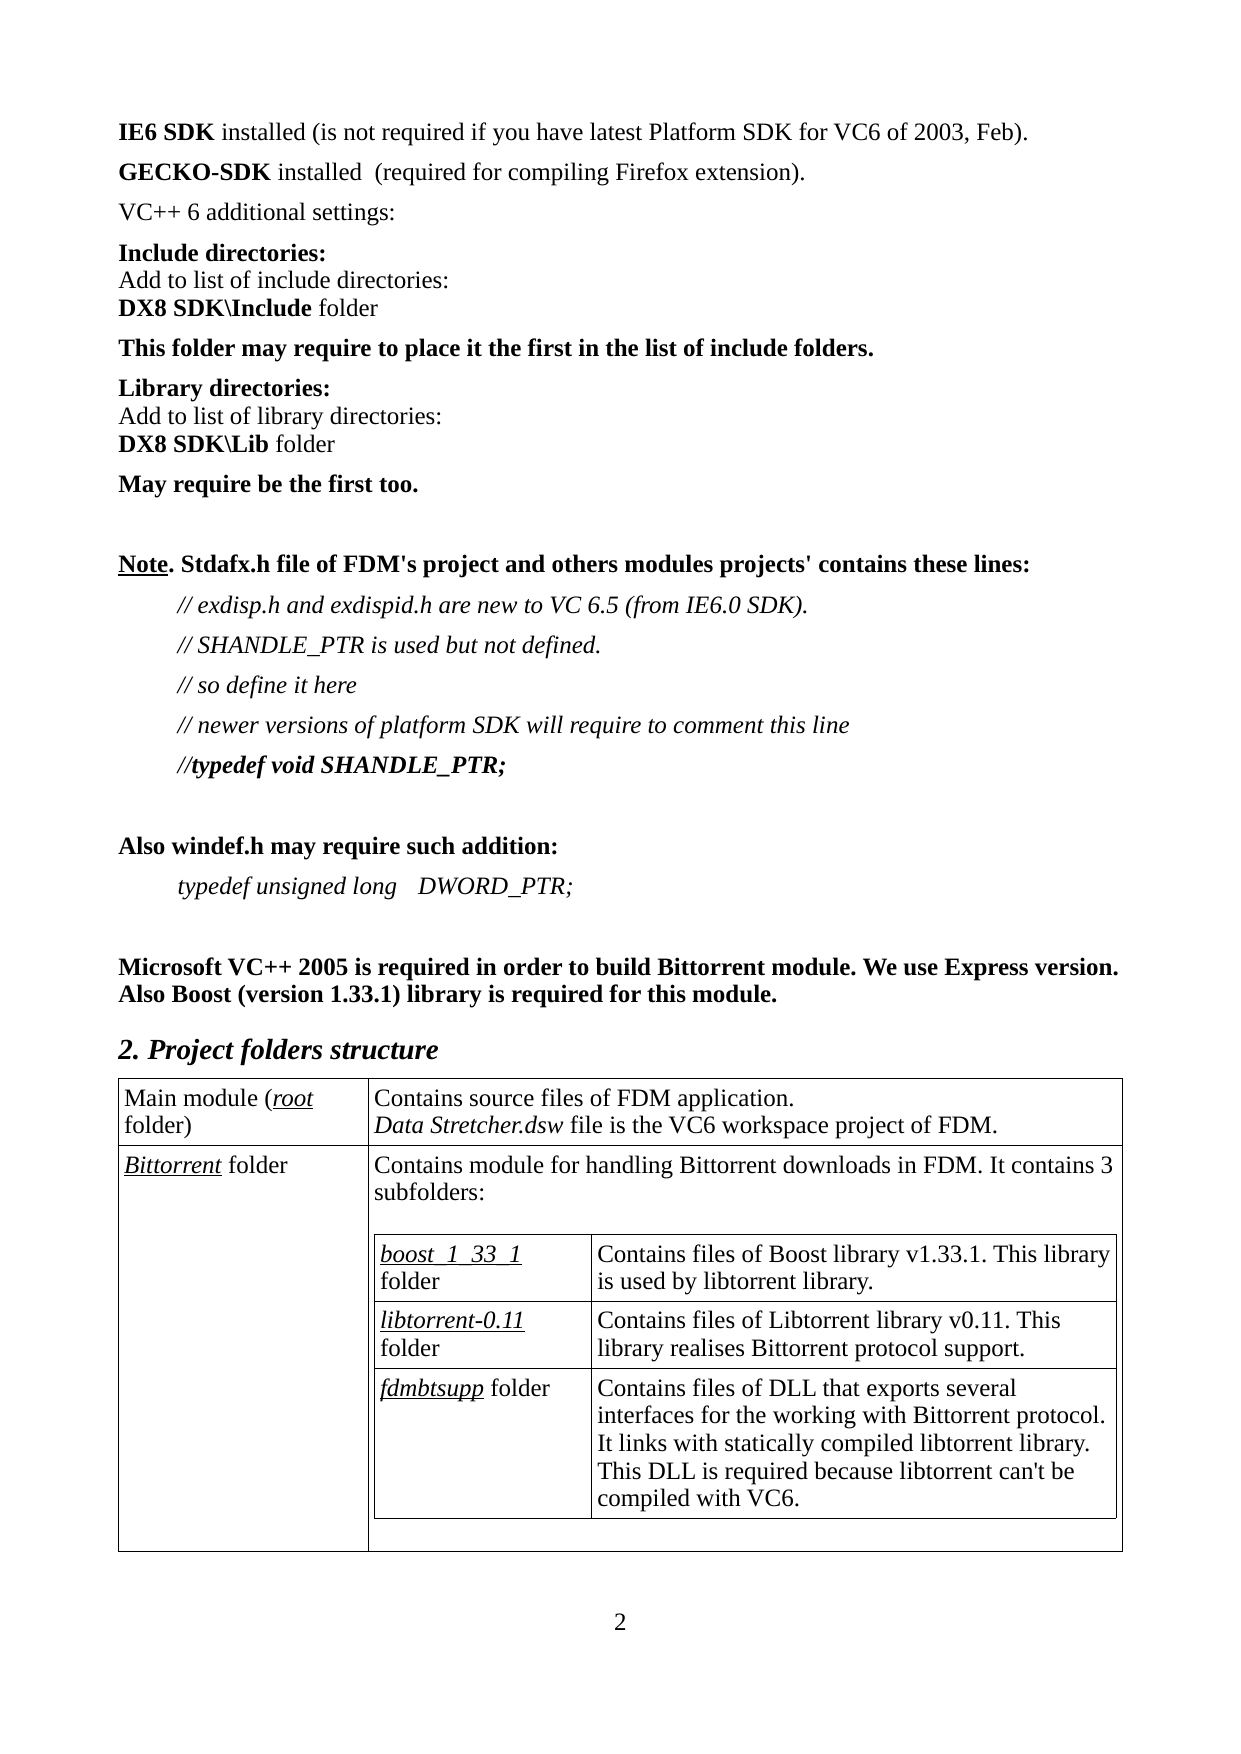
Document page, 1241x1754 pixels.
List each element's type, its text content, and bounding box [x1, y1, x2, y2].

table_header Contains source files of FDM application. Data Stretcher.dsw file is the VC6 workspace project of FDM. [369, 1079, 1122, 1145]
table_header Main module (root folder) [119, 1079, 368, 1145]
text Note. Stdafx.h file of FDM's project and others modules projects' contains these lines: [118, 551, 1122, 578]
table_cell Contains files of Libtorrent library v0.11. This library realises Bittorrent protocol support. [592, 1302, 1116, 1368]
text VC++ 6 additional settings: [118, 198, 1122, 226]
text GECKO-SDK installed (required for compiling Firefox extension). [118, 158, 1122, 186]
text Also windef.h may require such addition: [118, 832, 1122, 860]
text typedef unsigned long DWORD_PTR; [177, 872, 1122, 900]
text // newer versions of platform SDK will require to comment this line [177, 711, 1122, 739]
text // so define it here [177, 671, 1122, 699]
table_header boost_1_33_1 folder [375, 1235, 591, 1301]
text //typedef void SHANDLE_PTR; [177, 752, 1122, 779]
table_cell fdmbtsupp folder [375, 1369, 591, 1518]
text Include directories: Add to list of include directories: DX8 SDK\Include folder [118, 239, 1122, 322]
table_cell libtorrent-0.11 folder [375, 1302, 591, 1368]
text Library directories: Add to list of library directories: DX8 SDK\Lib folder [118, 374, 1122, 458]
subtitle 2. Project folders structure [118, 1033, 1122, 1065]
text This folder may require to place it the first in the list of include folders. [118, 334, 1122, 362]
text IE6 SDK installed (is not required if you have latest Platform SDK for VC6 of 2003, Feb). [118, 118, 1122, 146]
text // exdisp.h and exdispid.h are new to VC 6.5 (from IE6.0 SDK). [177, 591, 1122, 618]
text Microsoft VC++ 2005 is required in order to build Bittorrent module. We use Express version. Also Boost (version 1.33.1) library is required for this module. [118, 953, 1122, 1008]
table_header Contains files of Boost library v1.33.1. This library is used by libtorrent library. [592, 1235, 1116, 1301]
table_cell Contains module for handling Bittorrent downloads in FDM. It contains 3 subfolders: [369, 1146, 1122, 1551]
table_cell Contains files of DLL that exports several interfaces for the working with Bittorrent protocol. It links with statically compiled libtorrent library. This DLL is required because libtorrent can't be compiled with VC6. [592, 1369, 1116, 1518]
text May require be the first too. [118, 470, 1122, 498]
table_cell Bittorrent folder [119, 1146, 368, 1551]
text // SHANDLE_PTR is used but not defined. [177, 631, 1122, 659]
